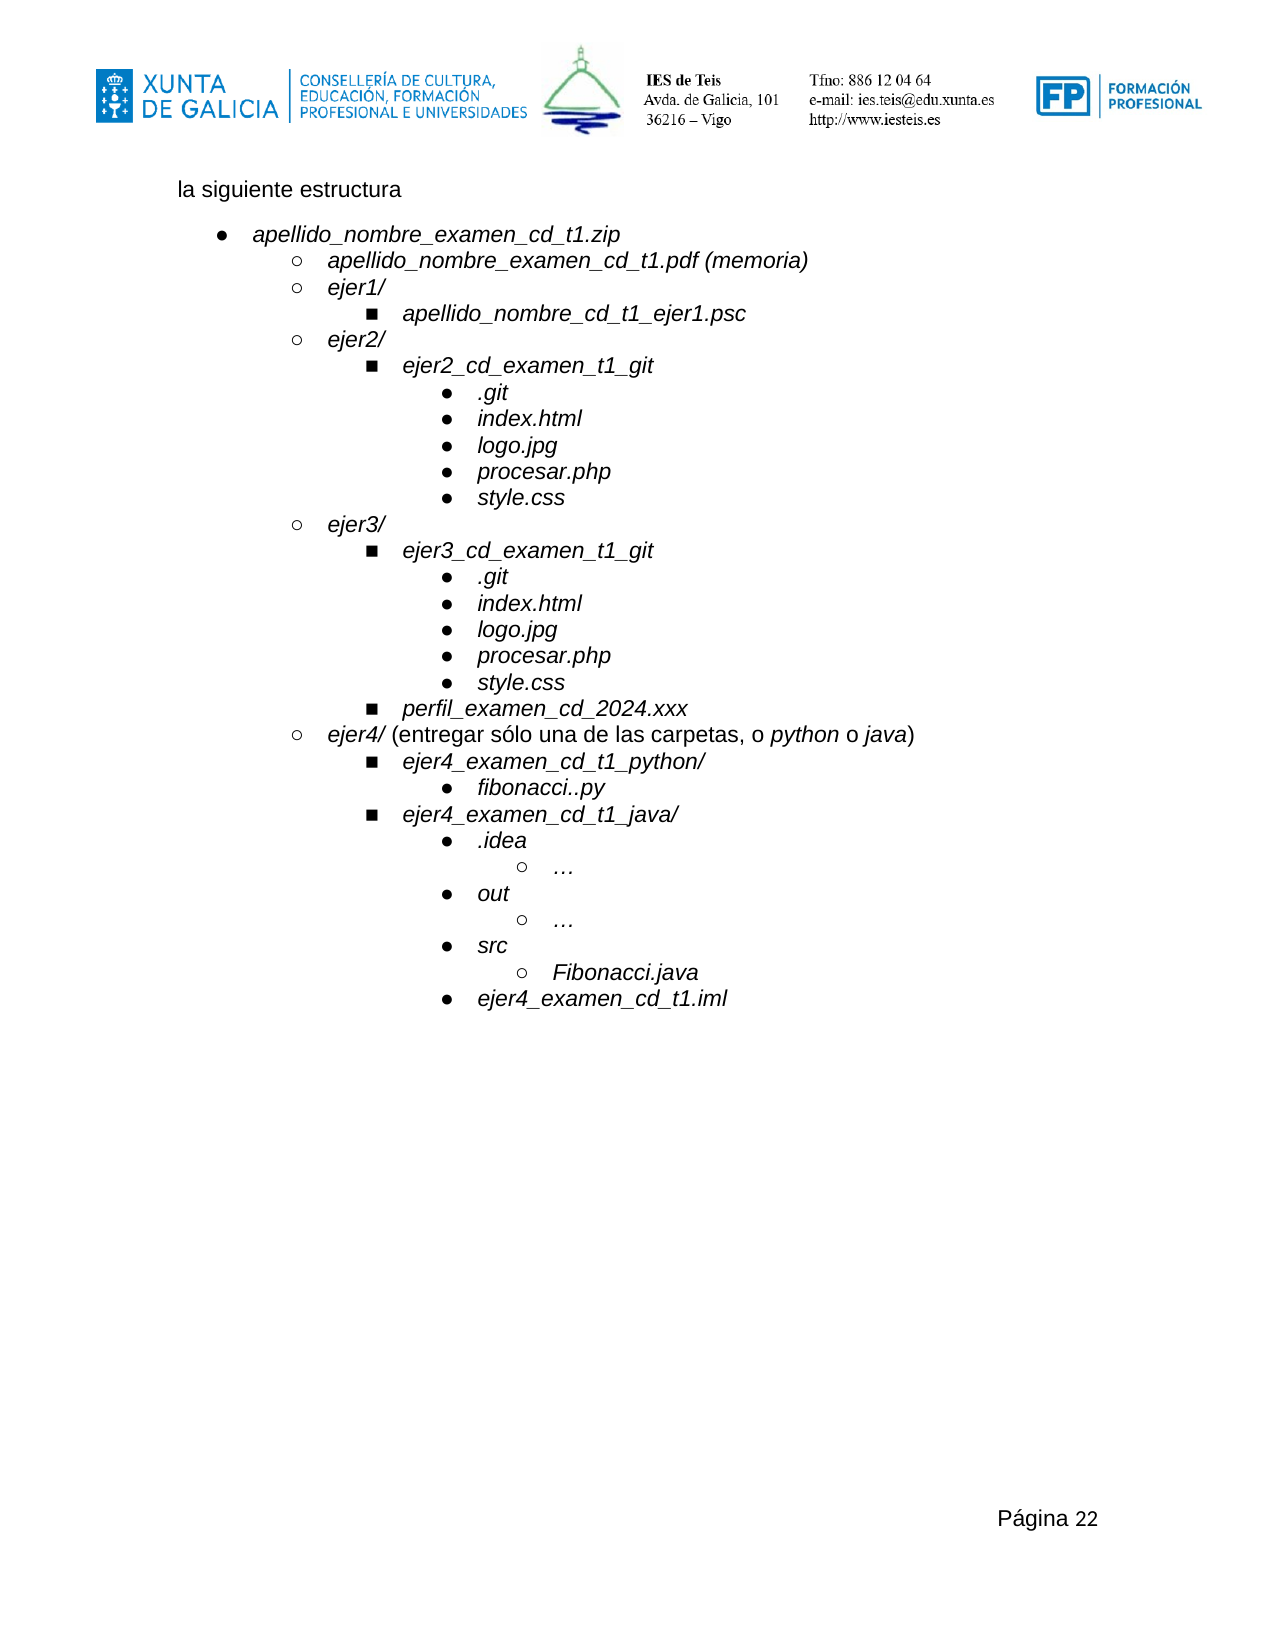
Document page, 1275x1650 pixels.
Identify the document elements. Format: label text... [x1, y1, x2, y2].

list apellido_nombre_examen_cd_t1.zip [215, 221, 1098, 247]
list ejer4_examen_cd_t1.iml [440, 985, 1098, 1011]
list perfil_examen_cd_2024.xxx [365, 695, 1098, 721]
list style.css [440, 669, 1098, 695]
list apellido_nombre_cd_t1_ejer1.psc [365, 300, 1098, 326]
list src [440, 932, 1098, 959]
list ejer4_examen_cd_t1_python/ [365, 748, 1098, 774]
list ejer2/ [290, 326, 1098, 352]
list apellido_nombre_examen_cd_t1.pdf (memoria) [290, 247, 1098, 273]
list out [440, 879, 1098, 906]
list style.css [440, 484, 1098, 511]
list fibonacci..py [440, 774, 1098, 801]
list ejer3/ [290, 511, 1098, 537]
list … [515, 853, 1098, 879]
list procesar.php [440, 642, 1098, 669]
list index.html [440, 590, 1098, 616]
list procesar.php [440, 458, 1098, 484]
list ejer3_cd_examen_t1_git [365, 537, 1098, 563]
list ejer1/ [290, 273, 1098, 300]
list logo.jpg [440, 616, 1098, 642]
list Fibonacci.java [515, 959, 1098, 985]
list .git [440, 563, 1098, 590]
list ejer2_cd_examen_t1_git [365, 352, 1098, 379]
list .git [440, 379, 1098, 405]
picture [86, 35, 1215, 144]
list logo.jpg [440, 432, 1098, 458]
list index.html [440, 405, 1098, 432]
list .idea [440, 827, 1098, 853]
text la siguiente estructura [177, 176, 1098, 202]
list … [515, 906, 1098, 932]
list ejer4_examen_cd_t1_java/ [365, 801, 1098, 827]
list ejer4/ (entregar sólo una de las carpetas, o python o java) [290, 721, 1098, 748]
